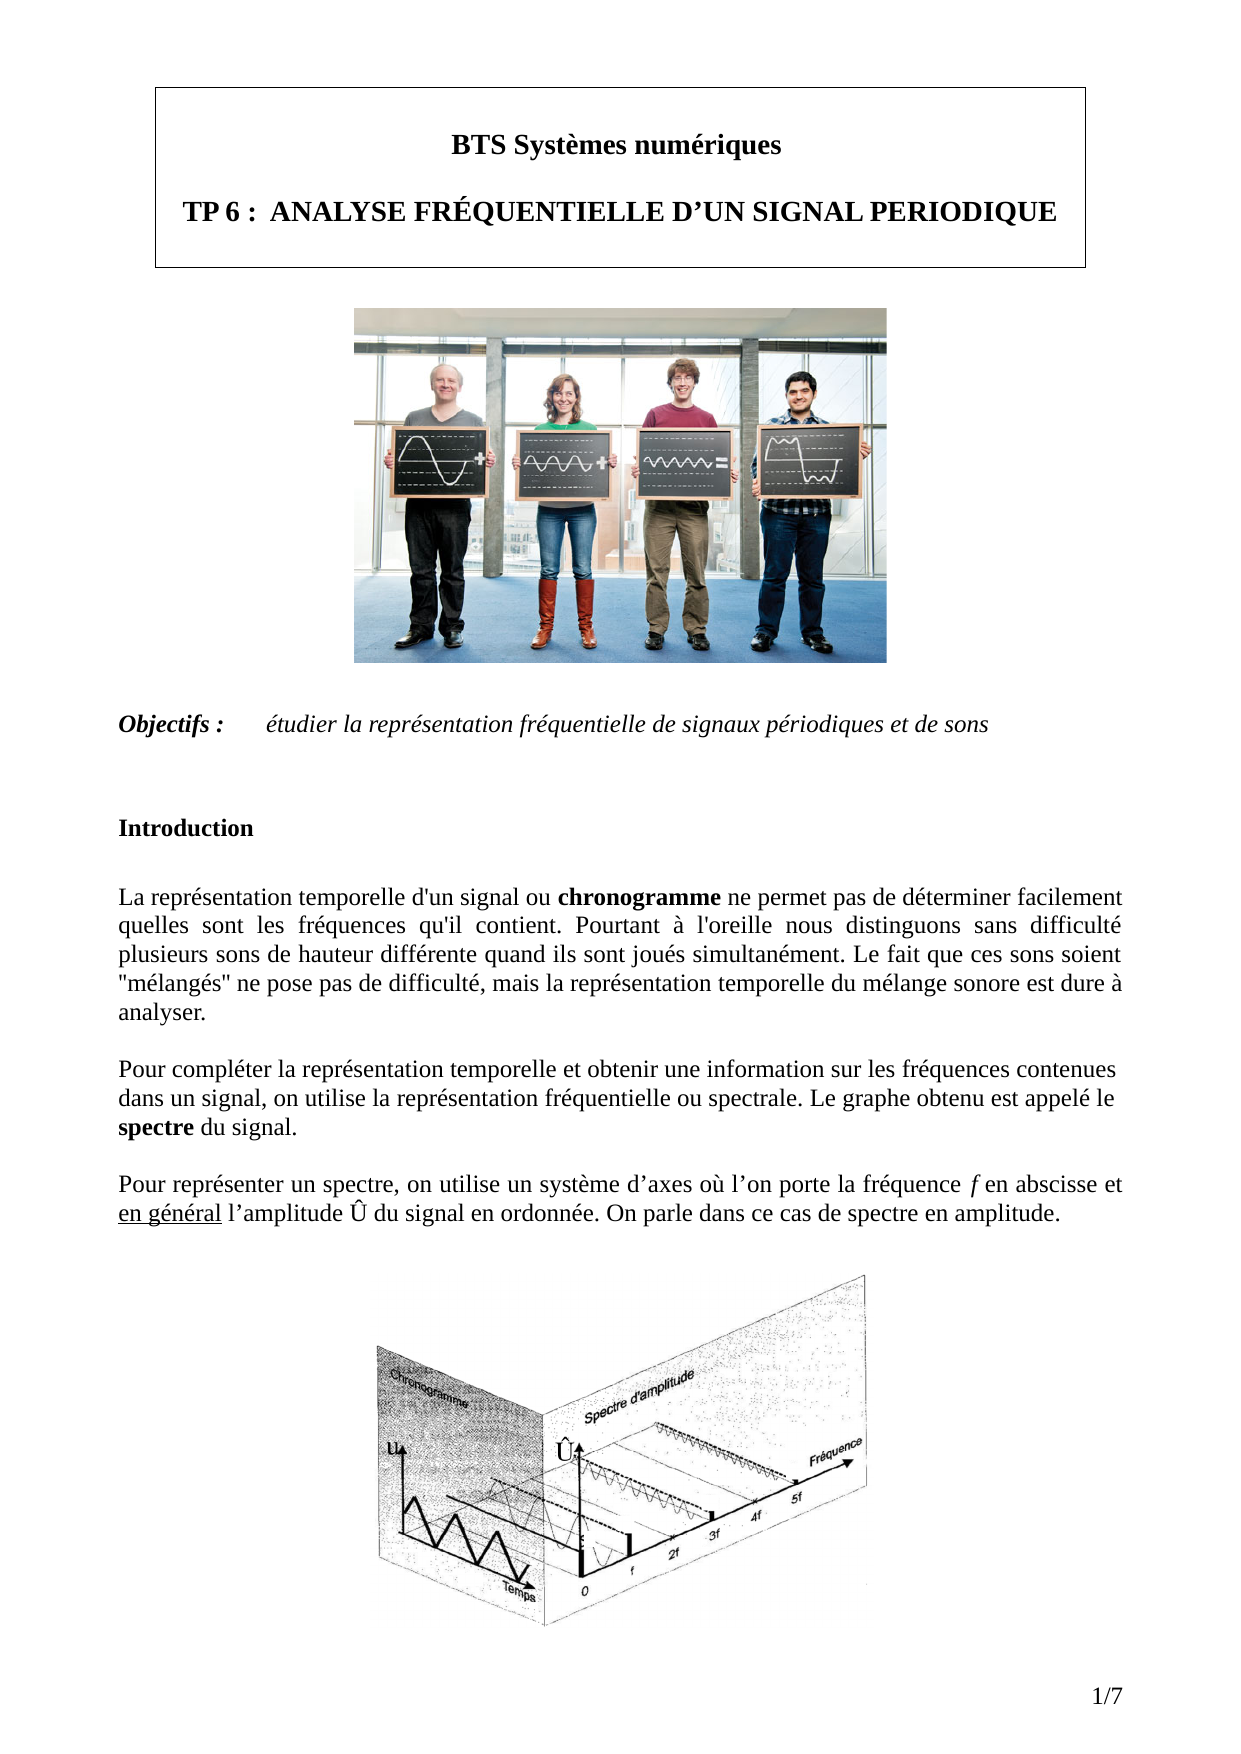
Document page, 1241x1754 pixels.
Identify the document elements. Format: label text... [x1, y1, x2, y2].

picture [354, 308, 887, 663]
picture [370, 1273, 875, 1628]
text Introduction [118, 813, 1123, 842]
text Objectifs : étudier la représentation fréquentielle de signaux périodiques et de sons [118, 709, 1123, 738]
text Pour compléter la représentation temporelle et obtenir une information sur les fréquences contenues dans un signal, on utilise la représentation fréquentielle ou spectrale. Le graphe obtenu est appelé le spectre du signal. [118, 1054, 1123, 1141]
text La représentation temporelle d'un signal ou chronogramme ne permet pas de déterminer facilement quelles sont les fréquences qu'il contient. Pourtant à l'oreille nous distinguons sans difficulté plusieurs sons de hauteur différente quand ils sont joués simultanément. Le fait que ces sons soient ''mélangés'' ne pose pas de difficulté, mais la représentation temporelle du mélange sonore est dure à analyser. [118, 882, 1123, 1026]
text Pour représenter un spectre, on utilise un système d’axes où l’on porte la fréquence f en abscisse et en général l’amplitude Û du signal en ordonnée. On parle dans ce cas de spectre en amplitude. [118, 1169, 1123, 1227]
